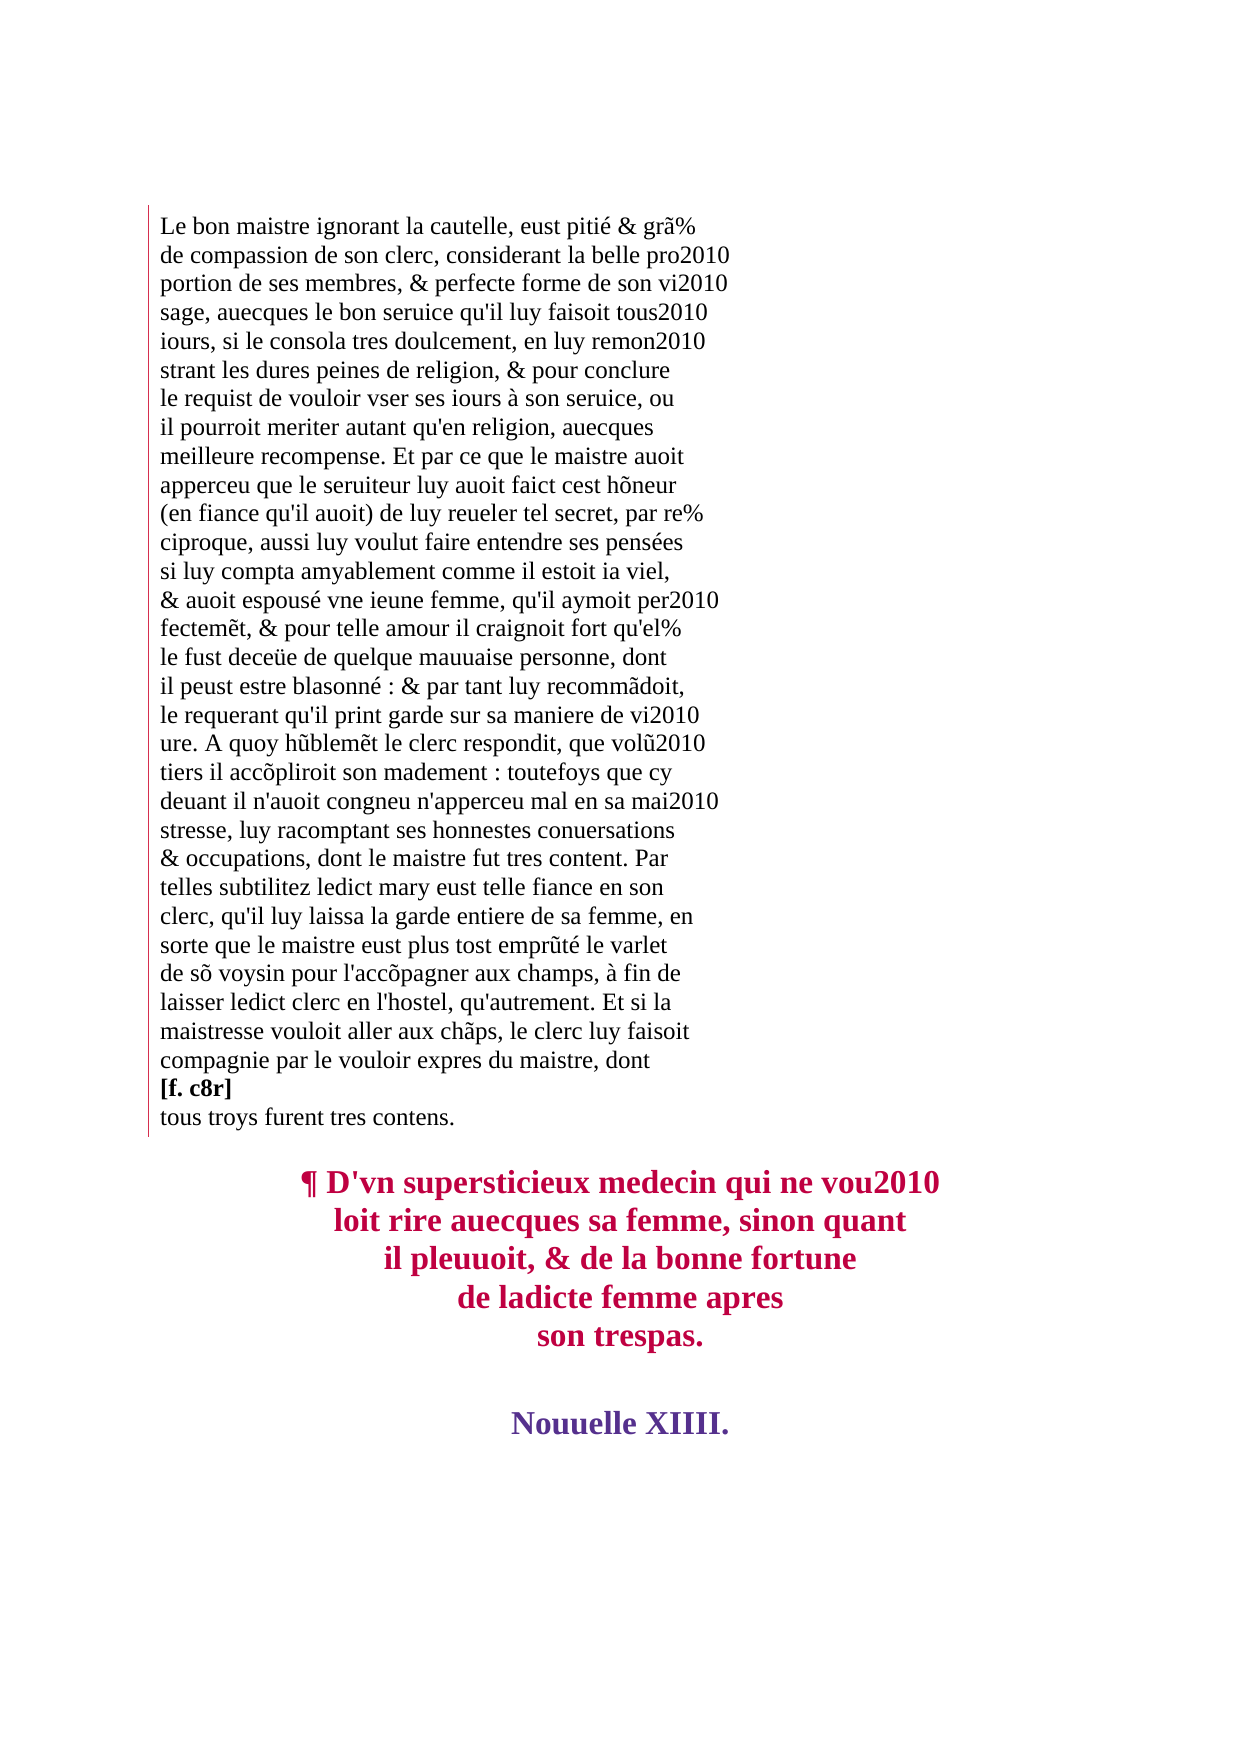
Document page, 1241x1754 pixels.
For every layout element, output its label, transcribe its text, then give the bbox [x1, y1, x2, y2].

text Nouuelle XIIII. [148, 1404, 1093, 1442]
text ¶ D'vn supersticieux medecin qui ne vou2010 loit rire auecques sa femme, sinon quant il pleuuoit, & de la bonne fortune de ladicte femme apres son trespas. [148, 1162, 1093, 1354]
text Le bon maistre ignorant la cautelle, eust pitié & grã% de compassion de son clerc, considerant la belle pro2010 portion de ses membres, & perfecte forme de son vi2010 sage, auecques le bon seruice qu'il luy faisoit tous2010 iours, si le consola tres doulcement, en luy remon2010 strant les dures peines de religion, & pour conclure le requist de vouloir vser ses iours à son seruice, ou il pourroit meriter autant qu'en religion, auecques meilleure recompense. Et par ce que le maistre auoit apperceu que le seruiteur luy auoit faict cest hõneur (en fiance qu'il auoit) de luy reueler tel secret, par re% ciproque, aussi luy voulut faire entendre ses pensées si luy compta amyablement comme il estoit ia viel, & auoit espousé vne ieune femme, qu'il aymoit per2010 fectemẽt, & pour telle amour il craignoit fort qu'el% le fust deceüe de quelque mauuaise personne, dont il peust estre blasonné : & par tant luy recommãdoit, le requerant qu'il print garde sur sa maniere de vi2010 ure. A quoy hũblemẽt le clerc respondit, que volũ2010 tiers il accõpliroit son madement : toutefoys que cy deuant il n'auoit congneu n'apperceu mal en sa mai2010 stresse, luy racomptant ses honnestes conuersations & occupations, dont le maistre fut tres content. Par telles subtilitez ledict mary eust telle fiance en son clerc, qu'il luy laissa la garde entiere de sa femme, en sorte que le maistre eust plus tost emprũté le varlet de sõ voysin pour l'accõpagner aux champs, à fin de laisser ledict clerc en l'hostel, qu'autrement. Et si la maistresse vouloit aller aux chãps, le clerc luy faisoit compagnie par le vouloir expres du maistre, dont [f. c8r] tous troys furent tres contens. [149, 205, 1093, 1137]
